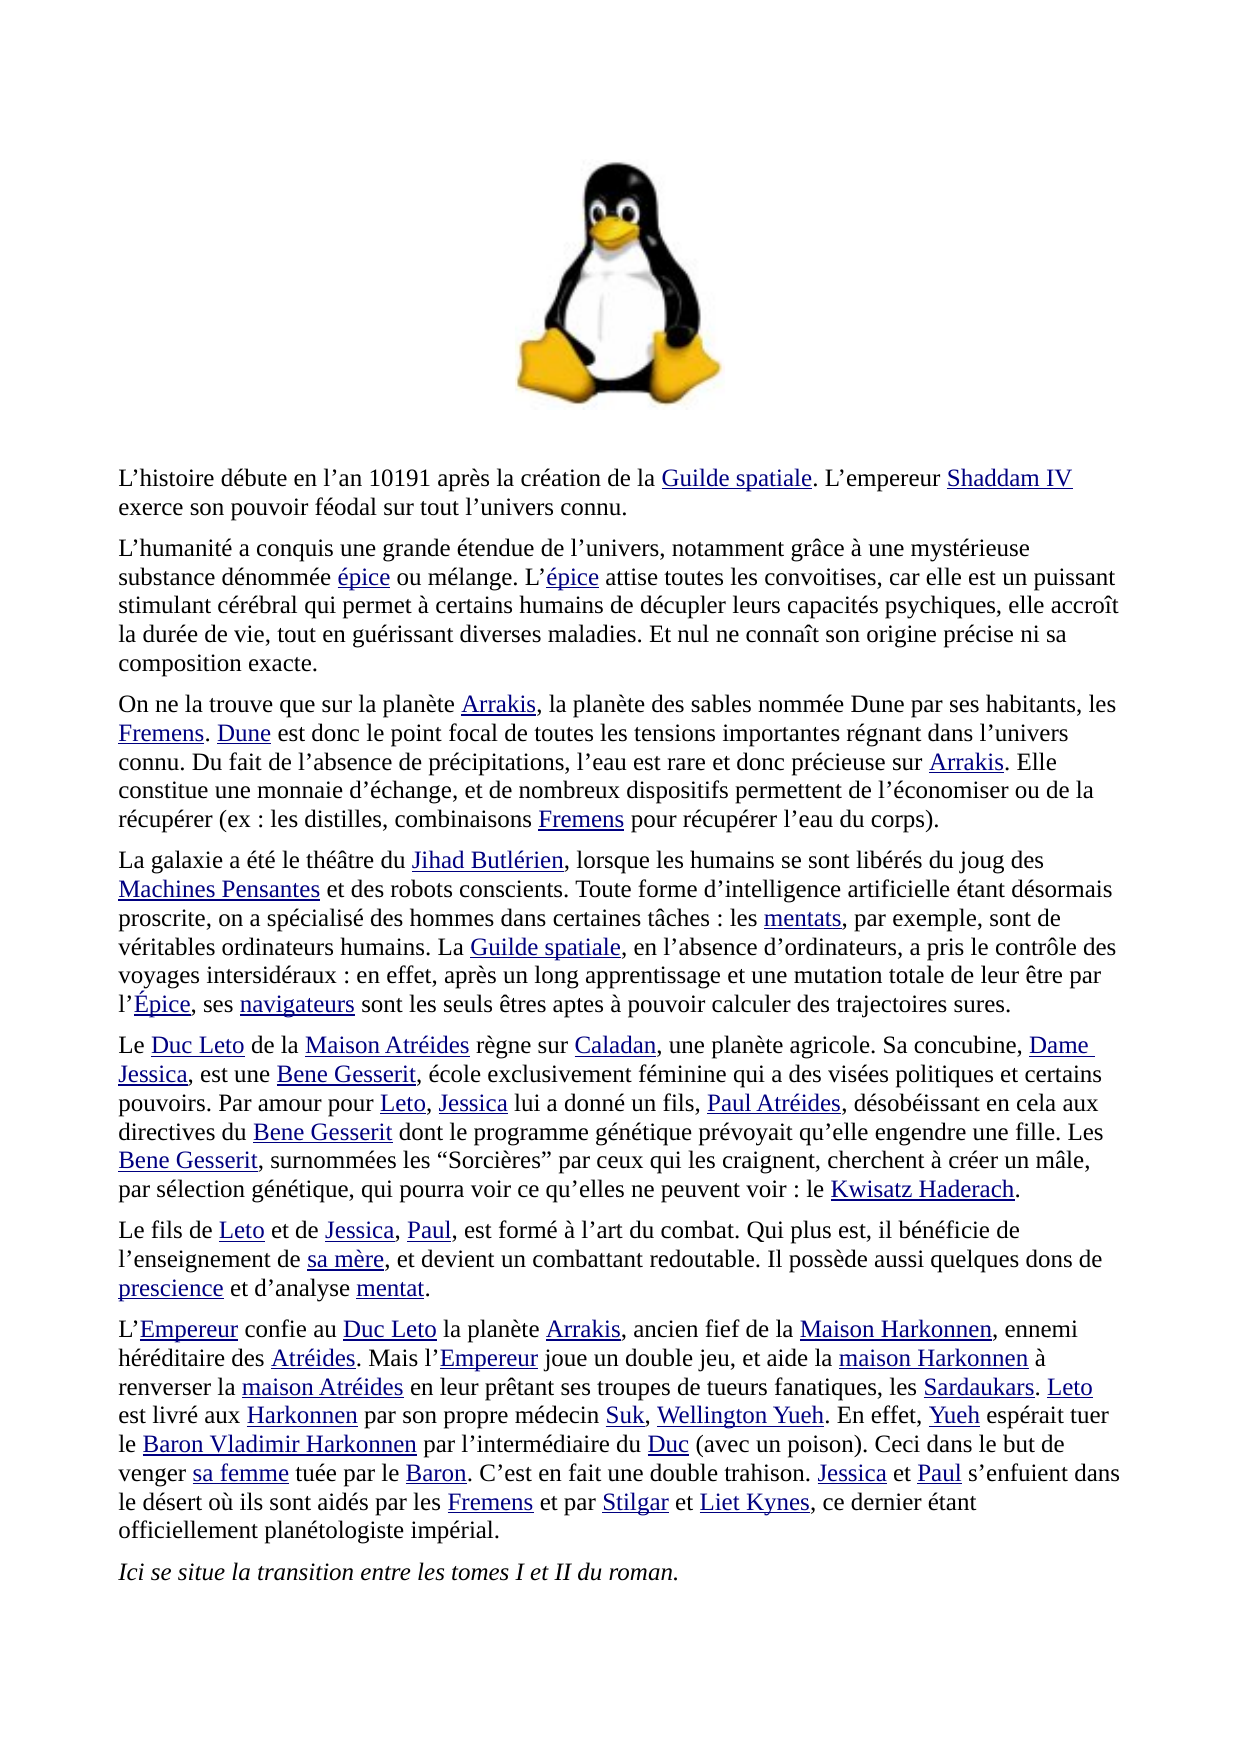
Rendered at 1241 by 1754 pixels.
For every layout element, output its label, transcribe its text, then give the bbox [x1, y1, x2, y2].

text Ici se situe la transition entre les tomes I et II du roman. [118, 1557, 1122, 1586]
text L’histoire débute en l’an 10191 après la création de la Guilde spatiale. L’empereur Shaddam IV exerce son pouvoir féodal sur tout l’univers connu. [118, 463, 1122, 521]
text Le Duc Leto de la Maison Atréides règne sur Caladan, une planète agricole. Sa concubine, Dame Jessica, est une Bene Gesserit, école exclusivement féminine qui a des visées politiques et certains pouvoirs. Par amour pour Leto, Jessica lui a donné un fils, Paul Atréides, désobéissant en cela aux directives du Bene Gesserit dont le programme génétique prévoyait qu’elle engendre une fille. Les Bene Gesserit, surnommées les “Sorcières” par ceux qui les craignent, cherchent à créer un mâle, par sélection génétique, qui pourra voir ce qu’elles ne peuvent voir : le Kwisatz Haderach. [118, 1031, 1122, 1203]
text L’Empereur confie au Duc Leto la planète Arrakis, ancien fief de la Maison Harkonnen, ennemi héréditaire des Atréides. Mais l’Empereur joue un double jeu, et aide la maison Harkonnen à renverser la maison Atréides en leur prêtant ses troupes de tueurs fanatiques, les Sardaukars. Leto est livré aux Harkonnen par son propre médecin Suk, Wellington Yueh. En effet, Yueh espérait tuer le Baron Vladimir Harkonnen par l’intermédiaire du Duc (avec un poison). Ceci dans le but de venger sa femme tuée par le Baron. C’est en fait une double trahison. Jessica et Paul s’enfuient dans le désert où ils sont aidés par les Fremens et par Stilgar et Liet Kynes, ce dernier étant officiellement planétologiste impérial. [118, 1314, 1122, 1544]
text Le fils de Leto et de Jessica, Paul, est formé à l’art du combat. Qui plus est, il bénéficie de l’enseignement de sa mère, et devient un combattant redoutable. Il possède aussi quelques dons de prescience et d’analyse mentat. [118, 1216, 1122, 1302]
picture [514, 159, 726, 410]
text L’humanité a conquis une grande étendue de l’univers, notamment grâce à une mystérieuse substance dénommée épice ou mélange. L’épice attise toutes les convoitises, car elle est un puissant stimulant cérébral qui permet à certains humains de décupler leurs capacités psychiques, elle accroît la durée de vie, tout en guérissant diverses maladies. Et nul ne connaît son origine précise ni sa composition exacte. [118, 533, 1122, 677]
text On ne la trouve que sur la planète Arrakis, la planète des sables nommée Dune par ses habitants, les Fremens. Dune est donc le point focal de toutes les tensions importantes régnant dans l’univers connu. Du fait de l’absence de précipitations, l’eau est rare et donc précieuse sur Arrakis. Elle constitue une monnaie d’échange, et de nombreux dispositifs permettent de l’économiser ou de la récupérer (ex : les distilles, combinaisons Fremens pour récupérer l’eau du corps). [118, 689, 1122, 833]
text La galaxie a été le théâtre du Jihad Butlérien, lorsque les humains se sont libérés du joug des Machines Pensantes et des robots conscients. Toute forme d’intelligence artificielle étant désormais proscrite, on a spécialisé des hommes dans certaines tâches : les mentats, par exemple, sont de véritables ordinateurs humains. La Guilde spatiale, en l’absence d’ordinateurs, a pris le contrôle des voyages intersidéraux : en effet, après un long apprentissage et une mutation totale de leur être par l’Épice, ses navigateurs sont les seuls êtres aptes à pouvoir calculer des trajectoires sures. [118, 846, 1122, 1018]
